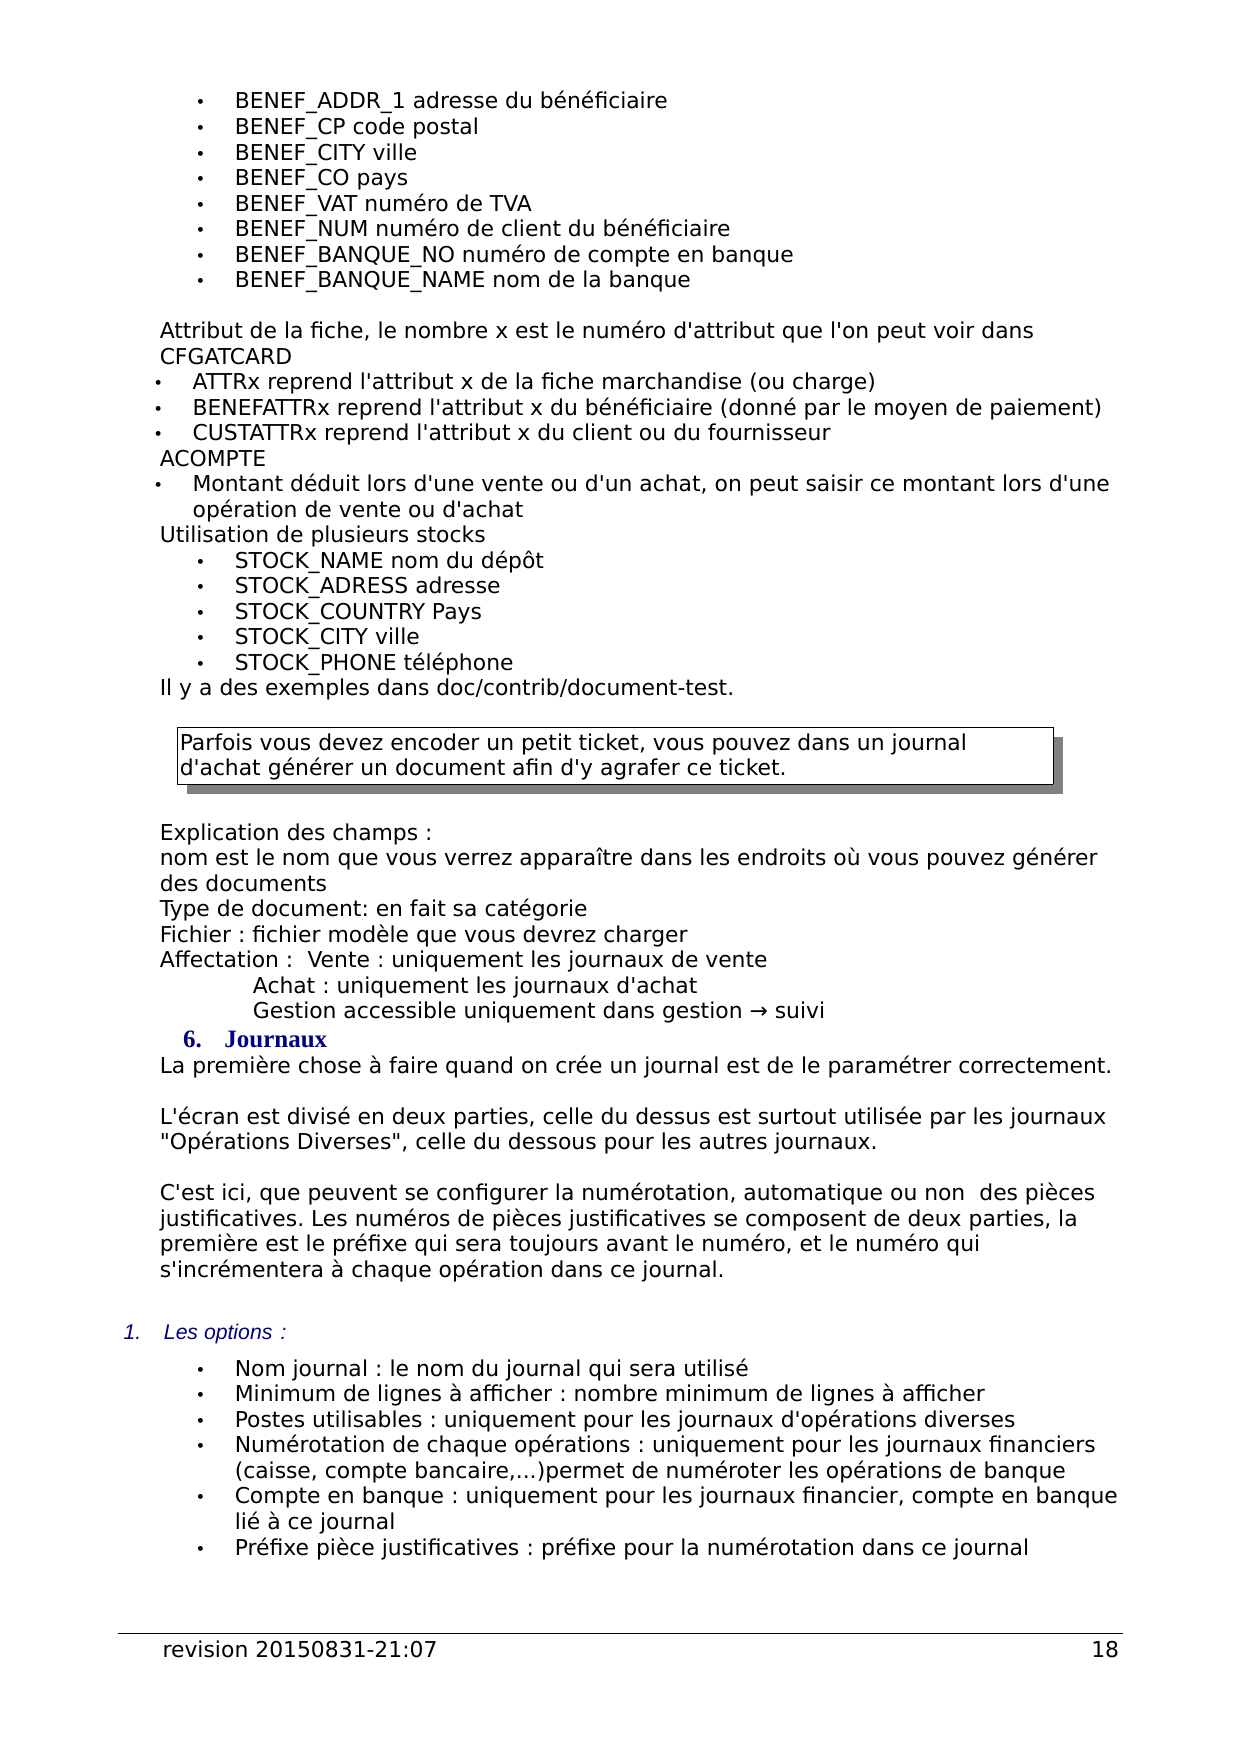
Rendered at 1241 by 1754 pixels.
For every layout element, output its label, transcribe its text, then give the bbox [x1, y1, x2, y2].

text L'écran est divisé en deux parties, celle du dessus est surtout utilisée par les journaux "Opérations Diverses", celle du dessous pour les autres journaux. [159, 1104, 1123, 1155]
list CUSTATTRx reprend l'attribut x du client ou du fournisseur [155, 420, 1123, 446]
list Préfixe pièce justificatives : préfixe pour la numérotation dans ce journal [197, 1534, 1123, 1560]
list BENEF_ADDR_1 adresse du bénéficiaire [197, 88, 1123, 114]
subtitle Les options : [117, 1320, 1123, 1344]
list STOCK_ADRESS adresse [197, 573, 1123, 599]
list BENEF_VAT numéro de TVA [197, 191, 1123, 216]
list BENEF_CP code postal [197, 114, 1123, 139]
text Achat : uniquement les journaux d'achat [159, 973, 1123, 998]
text Parfois vous devez encoder un petit ticket, vous pouvez dans un journal d'achat générer un document afin d'y agrafer ce ticket. [178, 728, 1053, 784]
text C'est ici, que peuvent se configurer la numérotation, automatique ou non des pièces justificatives. Les numéros de pièces justificatives se composent de deux parties, la première est le préfixe qui sera toujours avant le numéro, et le numéro qui s'incrémentera à chaque opération dans ce journal. [159, 1180, 1123, 1282]
list BENEF_BANQUE_NAME nom de la banque [197, 267, 1123, 293]
list STOCK_PHONE téléphone [197, 650, 1123, 676]
list Minimum de lignes à afficher : nombre minimum de lignes à afficher [197, 1381, 1123, 1407]
text Attribut de la fiche, le nombre x est le numéro d'attribut que l'on peut voir dans CFGATCARD [159, 318, 1123, 369]
list STOCK_NAME nom du dépôt [197, 548, 1123, 573]
list STOCK_CITY ville [197, 624, 1123, 650]
list Compte en banque : uniquement pour les journaux financier, compte en banque lié à ce journal [197, 1483, 1123, 1534]
list BENEF_CO pays [197, 165, 1123, 191]
list Numérotation de chaque opérations : uniquement pour les journaux financiers (caisse, compte bancaire,...)permet de numéroter les opérations de banque [197, 1432, 1123, 1483]
text Affectation : Vente : uniquement les journaux de vente [159, 947, 1123, 973]
text Fichier : fichier modèle que vous devrez charger [159, 922, 1123, 947]
subtitle Journaux [177, 1024, 1123, 1053]
text Utilisation de plusieurs stocks [159, 522, 1123, 548]
list BENEF_BANQUE_NO numéro de compte en banque [197, 242, 1123, 267]
text Type de document: en fait sa catégorie [159, 896, 1123, 922]
list ATTRx reprend l'attribut x de la fiche marchandise (ou charge) [155, 369, 1123, 395]
text Explication des champs : [159, 820, 1123, 845]
list STOCK_COUNTRY Pays [197, 599, 1123, 624]
text La première chose à faire quand on crée un journal est de le paramétrer correctement. [159, 1053, 1123, 1078]
list Montant déduit lors d'une vente ou d'un achat, on peut saisir ce montant lors d'une opération de vente ou d'achat [155, 471, 1123, 522]
text nom est le nom que vous verrez apparaître dans les endroits où vous pouvez générer des documents [159, 845, 1123, 896]
text Gestion accessible uniquement dans gestion → suivi [159, 998, 1123, 1024]
list BENEF_CITY ville [197, 139, 1123, 165]
list BENEF_NUM numéro de client du bénéficiaire [197, 216, 1123, 242]
list BENEFATTRx reprend l'attribut x du bénéficiaire (donné par le moyen de paiement) [155, 395, 1123, 420]
list Postes utilisables : uniquement pour les journaux d'opérations diverses [197, 1407, 1123, 1432]
text ACOMPTE [159, 446, 1123, 471]
list Nom journal : le nom du journal qui sera utilisé [197, 1356, 1123, 1381]
text Il y a des exemples dans doc/contrib/document-test. [159, 676, 1123, 701]
